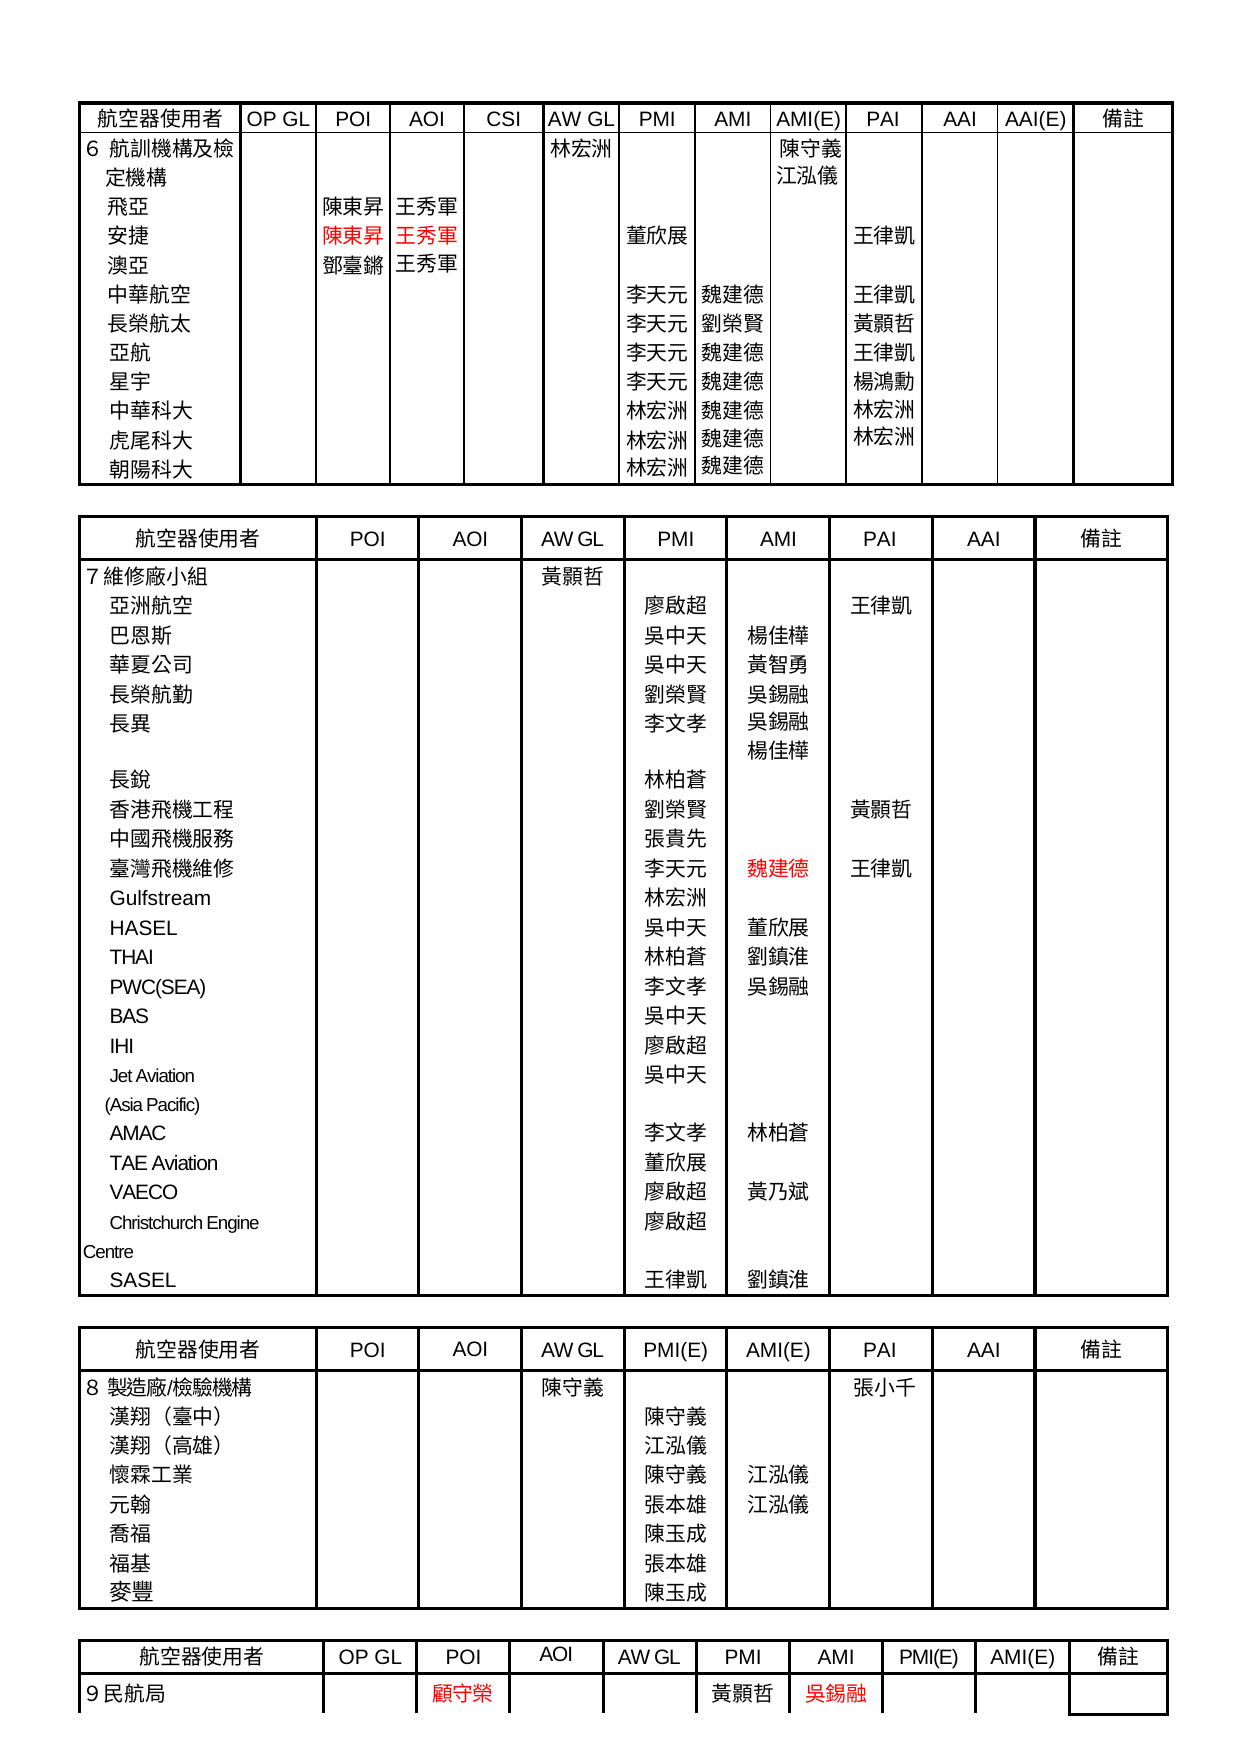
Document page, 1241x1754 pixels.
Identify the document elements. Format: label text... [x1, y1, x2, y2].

table_cell [831, 882, 931, 912]
table_cell [831, 1460, 931, 1489]
table_cell 魏建德 [728, 853, 828, 882]
table_cell [1037, 794, 1166, 823]
table_cell 吳中天 [626, 620, 725, 649]
table_cell [318, 1460, 417, 1489]
table_header 航空器使用者 [81, 1329, 315, 1369]
table_cell 吳中天 [626, 649, 725, 679]
table_header AMI [696, 105, 770, 132]
table_cell [1037, 1206, 1166, 1264]
table_cell [831, 1176, 931, 1206]
table_cell [420, 1548, 520, 1577]
table_cell [523, 882, 623, 912]
table_cell 廖啟超 [626, 1206, 725, 1264]
table_cell [831, 1519, 931, 1548]
table_header AOI [420, 1329, 520, 1369]
table_header AW GL [545, 105, 618, 132]
table_cell SASEL [81, 1264, 315, 1294]
table_cell [318, 1548, 417, 1577]
table_cell 林宏洲 [626, 882, 725, 912]
table_cell [318, 941, 417, 971]
table_cell 江泓儀 [728, 1460, 828, 1489]
table_header AMI [728, 518, 828, 558]
table_cell [626, 561, 725, 591]
table_cell [420, 1578, 520, 1607]
table_cell [420, 1519, 520, 1548]
table_cell [318, 1519, 417, 1548]
table_cell [523, 1401, 623, 1459]
table_cell [420, 764, 520, 794]
table_cell [923, 133, 997, 483]
table_cell AMAC [81, 1118, 315, 1147]
table_cell 陳玉成 [626, 1578, 725, 1607]
table_cell [420, 882, 520, 912]
table_cell [1037, 912, 1166, 941]
table_header AW GL [605, 1642, 695, 1672]
table_cell [420, 941, 520, 971]
table_cell 廖啟超 [626, 1176, 725, 1206]
table_cell 臺灣飛機維修 [81, 853, 315, 882]
table_cell [420, 1372, 520, 1401]
table_cell [523, 679, 623, 708]
table_cell [1037, 1264, 1166, 1294]
table_cell [523, 591, 623, 620]
table_cell [523, 1489, 623, 1518]
table_header PMI(E) [626, 1329, 725, 1369]
table_cell [318, 708, 417, 764]
table_cell [728, 1059, 828, 1117]
table_cell 林柏蒼 [626, 941, 725, 971]
table_header POI [418, 1642, 508, 1672]
table_cell [420, 823, 520, 853]
table_cell Gulfstream [81, 882, 315, 912]
table_cell [523, 1059, 623, 1117]
table_cell IHI [81, 1030, 315, 1059]
table_cell ８ 製造廠/檢驗機構 [81, 1372, 315, 1401]
table_cell [523, 1519, 623, 1548]
table_cell 李文孝 [626, 971, 725, 1000]
table_cell 陳玉成 [626, 1519, 725, 1548]
table_header PMI(E) [884, 1642, 974, 1672]
table_cell 陳東昇 陳東昇 鄧臺鏘 [317, 133, 389, 483]
table_cell [831, 1030, 931, 1059]
table_cell [318, 882, 417, 912]
table_cell 李文孝 [626, 1118, 725, 1147]
table_cell 巴恩斯 [81, 620, 315, 649]
table_cell [523, 941, 623, 971]
table_cell [934, 1460, 1033, 1489]
table_cell [831, 679, 931, 708]
table_cell [1037, 1059, 1166, 1117]
table_cell 王秀軍 王秀軍 王秀軍 [391, 133, 463, 483]
table_header 航空器使用者 [81, 518, 315, 558]
table_header 航空器使用者 [81, 1642, 322, 1672]
table_cell 喬福 [81, 1519, 315, 1548]
table_cell 陳守義 [523, 1372, 623, 1401]
table_cell [1037, 1578, 1166, 1607]
table_cell [1071, 1675, 1166, 1713]
table_cell [831, 1578, 931, 1607]
table_cell [318, 794, 417, 823]
table_cell [728, 1548, 828, 1577]
table_cell 吳錫融 楊佳樺 [728, 708, 828, 764]
table_cell [831, 764, 931, 794]
table_cell [728, 1401, 828, 1459]
table_cell [420, 1030, 520, 1059]
table_cell 劉榮賢 [626, 679, 725, 708]
table_cell [1037, 1372, 1166, 1401]
table_cell [318, 1000, 417, 1030]
table_cell [831, 1000, 931, 1030]
table_cell [728, 794, 828, 823]
table_header AOI [391, 105, 463, 132]
table_cell [318, 561, 417, 591]
table_cell [728, 1030, 828, 1059]
table_cell [934, 591, 1033, 620]
table_cell 麥豐 [81, 1578, 315, 1607]
table_cell 董欣展 [626, 1147, 725, 1176]
table_cell [1037, 561, 1166, 591]
table_cell [934, 794, 1033, 823]
table_cell [420, 1460, 520, 1489]
table_cell 亞洲航空 [81, 591, 315, 620]
table_cell 黃乃斌 [728, 1176, 828, 1206]
table_cell [831, 1489, 931, 1518]
table_cell [934, 1000, 1033, 1030]
table_header 航空器使用者 [81, 105, 239, 132]
table_cell 王律凱 [831, 853, 931, 882]
table_cell 中國飛機服務 [81, 823, 315, 853]
table_cell 吳中天 [626, 1059, 725, 1117]
table_cell [523, 764, 623, 794]
table_cell 顧守榮 [418, 1675, 508, 1713]
table_cell [1037, 1118, 1166, 1147]
table_cell 王律凱 [831, 591, 931, 620]
table_cell [934, 823, 1033, 853]
table_header AW GL [523, 1329, 623, 1369]
table_cell [523, 1118, 623, 1147]
table_cell 江泓儀 [728, 1489, 828, 1518]
table_cell [934, 941, 1033, 971]
table_header AAI [923, 105, 997, 132]
table_cell [523, 1000, 623, 1030]
table_cell 福基 [81, 1548, 315, 1577]
table_cell [728, 823, 828, 853]
table_cell [420, 1401, 520, 1459]
table_cell [420, 1206, 520, 1264]
table_cell [831, 649, 931, 679]
table_cell [728, 1000, 828, 1030]
table_cell 吳錫融 [791, 1675, 881, 1713]
table_cell [1037, 1176, 1166, 1206]
table_cell 董欣展 [728, 912, 828, 941]
table_cell 漢翔（臺中） 漢翔（高雄） [81, 1401, 315, 1459]
table_cell [728, 1372, 828, 1401]
table_cell [318, 679, 417, 708]
table_cell [934, 1030, 1033, 1059]
table_cell [523, 971, 623, 1000]
table_cell 吳錫融 [728, 679, 828, 708]
table_cell [831, 1548, 931, 1577]
table_cell [318, 1578, 417, 1607]
table_cell [1037, 971, 1166, 1000]
table_cell [420, 649, 520, 679]
table_cell 元翰 [81, 1489, 315, 1518]
table_cell [934, 764, 1033, 794]
table_cell 董欣展 李天元 李天元 李天元 李天元 林宏洲林宏洲 林宏洲 [620, 133, 694, 483]
table_header OP GL [325, 1642, 415, 1672]
table_cell [1037, 1030, 1166, 1059]
table_cell [318, 1147, 417, 1176]
table_cell ６ 航訓機構及檢定機構 飛亞 安捷 澳亞 中華航空 長榮航太 亞航 星宇 中華科大 虎尾科大 朝陽科大 [81, 133, 239, 483]
table_cell [934, 679, 1033, 708]
table_cell [934, 1206, 1033, 1264]
table_cell 林柏蒼 [626, 764, 725, 794]
table_cell [728, 882, 828, 912]
table_cell 長銳 [81, 764, 315, 794]
table_cell [831, 823, 931, 853]
table_cell [1037, 708, 1166, 764]
table_cell 劉鎮淮 [728, 1264, 828, 1294]
table_header PMI [626, 518, 725, 558]
table_cell [318, 1059, 417, 1117]
table_cell [884, 1675, 974, 1713]
table_cell [318, 1264, 417, 1294]
table_header 備註 [1075, 105, 1171, 132]
table_cell [523, 853, 623, 882]
table_cell [318, 823, 417, 853]
table_cell [242, 133, 315, 483]
table_header CSI [465, 105, 542, 132]
table_cell 廖啟超 [626, 1030, 725, 1059]
table_cell [831, 561, 931, 591]
table_cell 劉鎮淮 [728, 941, 828, 971]
table_cell [523, 1578, 623, 1607]
table_cell [934, 1059, 1033, 1117]
table_cell [934, 882, 1033, 912]
table_cell [318, 764, 417, 794]
table_cell [1037, 1147, 1166, 1176]
table_cell 陳守義 江泓儀 [771, 133, 845, 483]
table_cell 華夏公司 [81, 649, 315, 679]
table_header AOI [420, 518, 520, 558]
table_cell [1037, 1548, 1166, 1577]
table_cell 張小千 [831, 1372, 931, 1401]
table_cell [1037, 853, 1166, 882]
table_cell [934, 1372, 1033, 1401]
table_cell [831, 1059, 931, 1117]
table_cell BAS [81, 1000, 315, 1030]
table_header AMI(E) [771, 105, 845, 132]
table_cell [728, 1578, 828, 1607]
table_header 備註 [1037, 518, 1166, 558]
table_cell [523, 1460, 623, 1489]
table_cell 張本雄 [626, 1548, 725, 1577]
table_cell [1037, 649, 1166, 679]
table_header AOI [511, 1642, 602, 1672]
table_header AW GL [523, 518, 623, 558]
table_cell [934, 1519, 1033, 1548]
table_cell [934, 912, 1033, 941]
table_cell [318, 1489, 417, 1518]
table_cell 懷霖工業 [81, 1460, 315, 1489]
table_cell [523, 620, 623, 649]
table_cell [934, 649, 1033, 679]
table_cell [318, 853, 417, 882]
table_header 備註 [1037, 1329, 1166, 1369]
table_cell [831, 1401, 931, 1459]
table_cell [420, 679, 520, 708]
table_cell 長榮航勤 [81, 679, 315, 708]
table_cell [1037, 1519, 1166, 1548]
table_cell 魏建德 劉榮賢 魏建德 魏建德 魏建德 魏建德 魏建德 [696, 133, 770, 483]
table_cell [934, 1489, 1033, 1518]
table_header PAI [847, 105, 921, 132]
table_cell 林宏洲 [545, 133, 618, 483]
table_cell [523, 1147, 623, 1176]
table_cell [1037, 1000, 1166, 1030]
table_cell [420, 1489, 520, 1518]
table_cell VAECO [81, 1176, 315, 1206]
table_cell [831, 912, 931, 941]
table_cell [318, 1176, 417, 1206]
table_cell [420, 1264, 520, 1294]
table_cell [934, 1401, 1033, 1459]
table_header POI [318, 518, 417, 558]
table_cell [934, 971, 1033, 1000]
table_cell [1037, 679, 1166, 708]
table_header AMI(E) [728, 1329, 828, 1369]
table_header PAI [831, 518, 931, 558]
table_cell [934, 853, 1033, 882]
table_cell 李天元 [626, 853, 725, 882]
table_cell TAE Aviation [81, 1147, 315, 1176]
table_cell 李文孝 [626, 708, 725, 764]
table_cell [318, 1030, 417, 1059]
table_header PMI [620, 105, 694, 132]
table_cell [420, 708, 520, 764]
table_cell PWC(SEA) [81, 971, 315, 1000]
table_cell [1037, 1460, 1166, 1489]
table_cell [831, 1264, 931, 1294]
table_cell [523, 1206, 623, 1264]
table_cell Christchurch Engine Centre [81, 1206, 315, 1264]
table_cell [420, 1000, 520, 1030]
table_cell [318, 649, 417, 679]
table_cell [318, 591, 417, 620]
table_cell [831, 941, 931, 971]
table_cell 林柏蒼 [728, 1118, 828, 1147]
table_cell [420, 971, 520, 1000]
table_cell [523, 794, 623, 823]
table_cell [934, 1147, 1033, 1176]
table_cell [420, 620, 520, 649]
table_cell [318, 912, 417, 941]
table_cell [1037, 941, 1166, 971]
table_header 備註 [1071, 1642, 1166, 1672]
table_cell [1037, 764, 1166, 794]
table_cell [728, 591, 828, 620]
table_cell [420, 1059, 520, 1117]
table_cell [934, 561, 1033, 591]
table_cell [934, 1264, 1033, 1294]
table_cell 陳守義 [626, 1460, 725, 1489]
table_header AAI(E) [998, 105, 1072, 132]
table_cell [1075, 133, 1171, 483]
table_cell 黃顥哲 [698, 1675, 788, 1713]
table_cell [934, 708, 1033, 764]
table_cell 陳守義 江泓儀 [626, 1401, 725, 1459]
table_cell 黃智勇 [728, 649, 828, 679]
table_cell 吳中天 [626, 912, 725, 941]
table_cell [523, 912, 623, 941]
table_cell 黃顥哲 [831, 794, 931, 823]
table_cell [523, 823, 623, 853]
table_cell [831, 620, 931, 649]
table_cell [420, 794, 520, 823]
table_cell [998, 133, 1072, 483]
table_header OP GL [242, 105, 315, 132]
table_cell [1037, 882, 1166, 912]
table_cell [831, 1147, 931, 1176]
table_cell [325, 1675, 415, 1713]
table_cell [420, 561, 520, 591]
table_cell [511, 1675, 602, 1713]
table_cell THAI [81, 941, 315, 971]
table_cell [420, 591, 520, 620]
table_cell [831, 708, 931, 764]
table_cell [318, 1206, 417, 1264]
table_cell [934, 620, 1033, 649]
table_cell 張貴先 [626, 823, 725, 853]
table_cell [523, 1030, 623, 1059]
table_header AMI(E) [977, 1642, 1068, 1672]
table_cell 吳中天 [626, 1000, 725, 1030]
table_cell 楊佳樺 [728, 620, 828, 649]
table_cell 張本雄 [626, 1489, 725, 1518]
table_cell [420, 853, 520, 882]
table_cell [831, 971, 931, 1000]
table_cell [420, 912, 520, 941]
table_cell Jet Aviation (Asia Pacific) [81, 1059, 315, 1117]
table_cell [934, 1578, 1033, 1607]
table_cell [1037, 823, 1166, 853]
table_cell [728, 1519, 828, 1548]
table_cell [1037, 1401, 1166, 1459]
table_header PAI [831, 1329, 931, 1369]
table_cell ７維修廠小組 [81, 561, 315, 591]
table_cell [934, 1118, 1033, 1147]
table_cell [318, 971, 417, 1000]
table_header AMI [791, 1642, 881, 1672]
table_header POI [317, 105, 389, 132]
table_cell [728, 764, 828, 794]
table_cell [420, 1147, 520, 1176]
table_cell [626, 1372, 725, 1401]
table_cell [420, 1176, 520, 1206]
table_cell [318, 1372, 417, 1401]
table_header PMI [698, 1642, 788, 1672]
table_cell [1037, 1489, 1166, 1518]
table_cell ９民航局 [81, 1675, 322, 1713]
table_header AAI [934, 518, 1033, 558]
table_cell [934, 1176, 1033, 1206]
table_cell [728, 1147, 828, 1176]
table_cell [465, 133, 542, 483]
table_cell [523, 1548, 623, 1577]
table_cell 廖啟超 [626, 591, 725, 620]
table_cell 劉榮賢 [626, 794, 725, 823]
table_cell [977, 1675, 1068, 1713]
table_cell 長異 [81, 708, 315, 764]
table_cell [318, 1401, 417, 1459]
table_cell [523, 708, 623, 764]
table_cell [523, 649, 623, 679]
table_cell 王律凱 王律凱 黃顥哲 王律凱 楊鴻勳 林宏洲 林宏洲 [847, 133, 921, 483]
table_cell [318, 620, 417, 649]
table_cell [605, 1675, 695, 1713]
table_cell [420, 1118, 520, 1147]
table_cell [523, 1176, 623, 1206]
table_header POI [318, 1329, 417, 1369]
table_cell 黃顥哲 [523, 561, 623, 591]
table_cell [728, 1206, 828, 1264]
table_cell 吳錫融 [728, 971, 828, 1000]
table_cell [1037, 620, 1166, 649]
table_header AAI [934, 1329, 1033, 1369]
table_cell 王律凱 [626, 1264, 725, 1294]
table_cell [831, 1206, 931, 1264]
table_cell 香港飛機工程 [81, 794, 315, 823]
table_cell [318, 1118, 417, 1147]
table_cell [728, 561, 828, 591]
table_cell [831, 1118, 931, 1147]
table_cell [1037, 591, 1166, 620]
table_cell HASEL [81, 912, 315, 941]
table_cell [934, 1548, 1033, 1577]
table_cell [523, 1264, 623, 1294]
